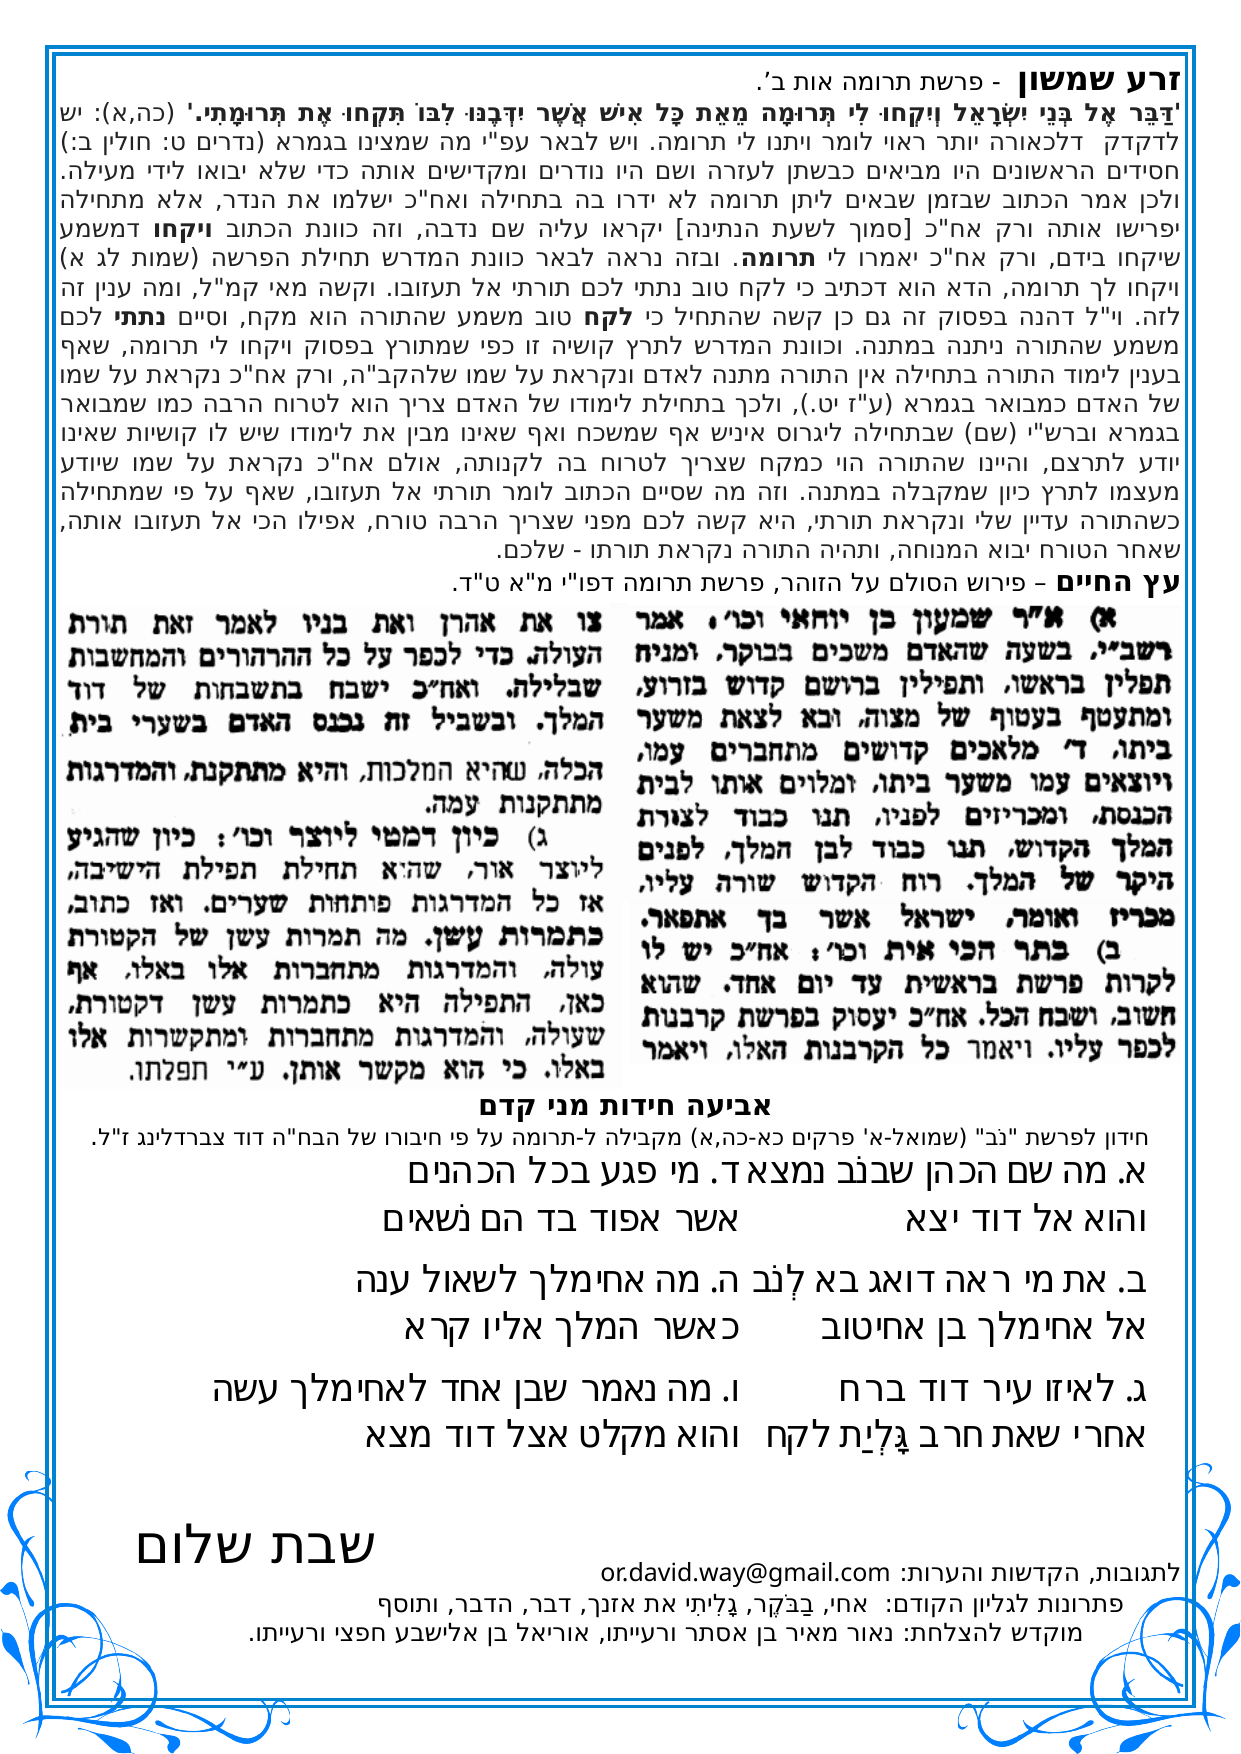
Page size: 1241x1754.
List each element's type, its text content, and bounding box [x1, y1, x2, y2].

list 'דַּבֵּר אֶל בְּנֵי יִשְׂרָאֵל וְיִקְחוּ לִי תְּרוּמָה מֵאֵת כָּל אִישׁ אֲשֶׁר יִדְּבֶנּוּ לִבּוֹ תִּקְחוּ אֶת תְּרוּמָתִי.' (כה,א): יש לדקדק דלכאורה יותר ראוי לומר ויתנו לי תרומה. ויש לבאר עפ"י מה שמצינו בגמרא (נדרים ט: חולין ב:) חסידים הראשונים היו מביאים כבשתן לעזרה ושם היו נודרים ומקדישים אותה כדי שלא יבואו לידי מעילה. ולכן אמר הכתוב שבזמן שבאים ליתן תרומה לא ידרו בה בתחילה ואח"כ ישלמו את הנדר, אלא מתחילה יפרישו אותה ורק אח"כ [סמוך לשעת הנתינה] יקראו עליה שם נדבה, וזה כוונת הכתוב ויקחו דמשמע שיקחו בידם, ורק אח"כ יאמרו לי תרומה. ובזה נראה לבאר כוונת המדרש תחילת הפרשה (שמות לג א) ויקחו לך תרומה, הדא הוא דכתיב כי לקח טוב נתתי לכם תורתי אל תעזובו. וקשה מאי קמ"ל, ומה ענין זה לזה. וי"ל דהנה בפסוק זה גם כן קשה שהתחיל כי לקח טוב משמע שהתורה הוא מקח, וסיים נתתי לכם משמע שהתורה ניתנה במתנה. וכוונת המדרש לתרץ קושיה זו כפי שמתורץ בפסוק ויקחו לי תרומה, שאף בענין לימוד התורה בתחילה אין התורה מתנה לאדם ונקראת על שמו שלהקב"ה, ורק אח"כ נקראת על שמו של האדם כמבואר בגמרא (ע"ז יט.), ולכך בתחילת לימודו של האדם צריך הוא לטרוח הרבה כמו שמבואר בגמרא וברש"י (שם) שבתחילה ליגרוס איניש אף שמשכח ואף שאינו מבין את לימודו שיש לו קושיות שאינו יודע לתרצם, והיינו שהתורה הוי כמקח שצריך לטרוח בה לקנותה, אולם אח"כ נקראת על שמו שיודע מעצמו לתרץ כיון שמקבלה במתנה. וזה מה שסיים הכתוב לומר תורתי אל תעזובו, שאף על פי שמתחילה כשהתורה עדיין שלי ונקראת תורתי, היא קשה לכם מפני שצריך הרבה טורח, אפילו הכי אל תעזובו אותה, שאחר הטורח יבוא המנוחה, ותהיה התורה נקראת תורתו - שלכם. [59, 98, 1182, 564]
picture [0, 1471, 290, 1754]
list מוקדש להצלחת: נאור מאיר בן אסתר ורעייתו, אוריאל בן אלישבע חפצי ורעייתו. [290, 1618, 957, 1647]
list זרע שמשון - פרשת תרומה אות ב’. [59, 59, 1182, 98]
list פתרונות לגליון הקודם: אחי, בַבֹּקֶר, גָלִיתִי את אזנך, דבר, הדבר, ותוסף [290, 1589, 957, 1618]
list לתגובות, הקדשות והערות: or.david.way@gmail.com [290, 1555, 957, 1589]
picture [58, 598, 1182, 1089]
list עץ החיים – פירוש הסולם על הזוהר, פרשת תרומה דפו"י מ"א ט"ד. [59, 564, 1182, 598]
picture [957, 1463, 1192, 1705]
text אביעה חידות מני קדם [59, 1089, 1182, 1122]
picture [56, 1471, 290, 1698]
picture [957, 1463, 1241, 1754]
picture [49, 1471, 290, 1705]
picture [957, 1463, 1185, 1698]
text חידון לפרשת "נֹב" (שמואל-א' פרקים כא-כה,א) מקבילה ל-תרומה על פי חיבורו של הבח"ה דוד צברדלינג ז"ל. [59, 1122, 1182, 1152]
